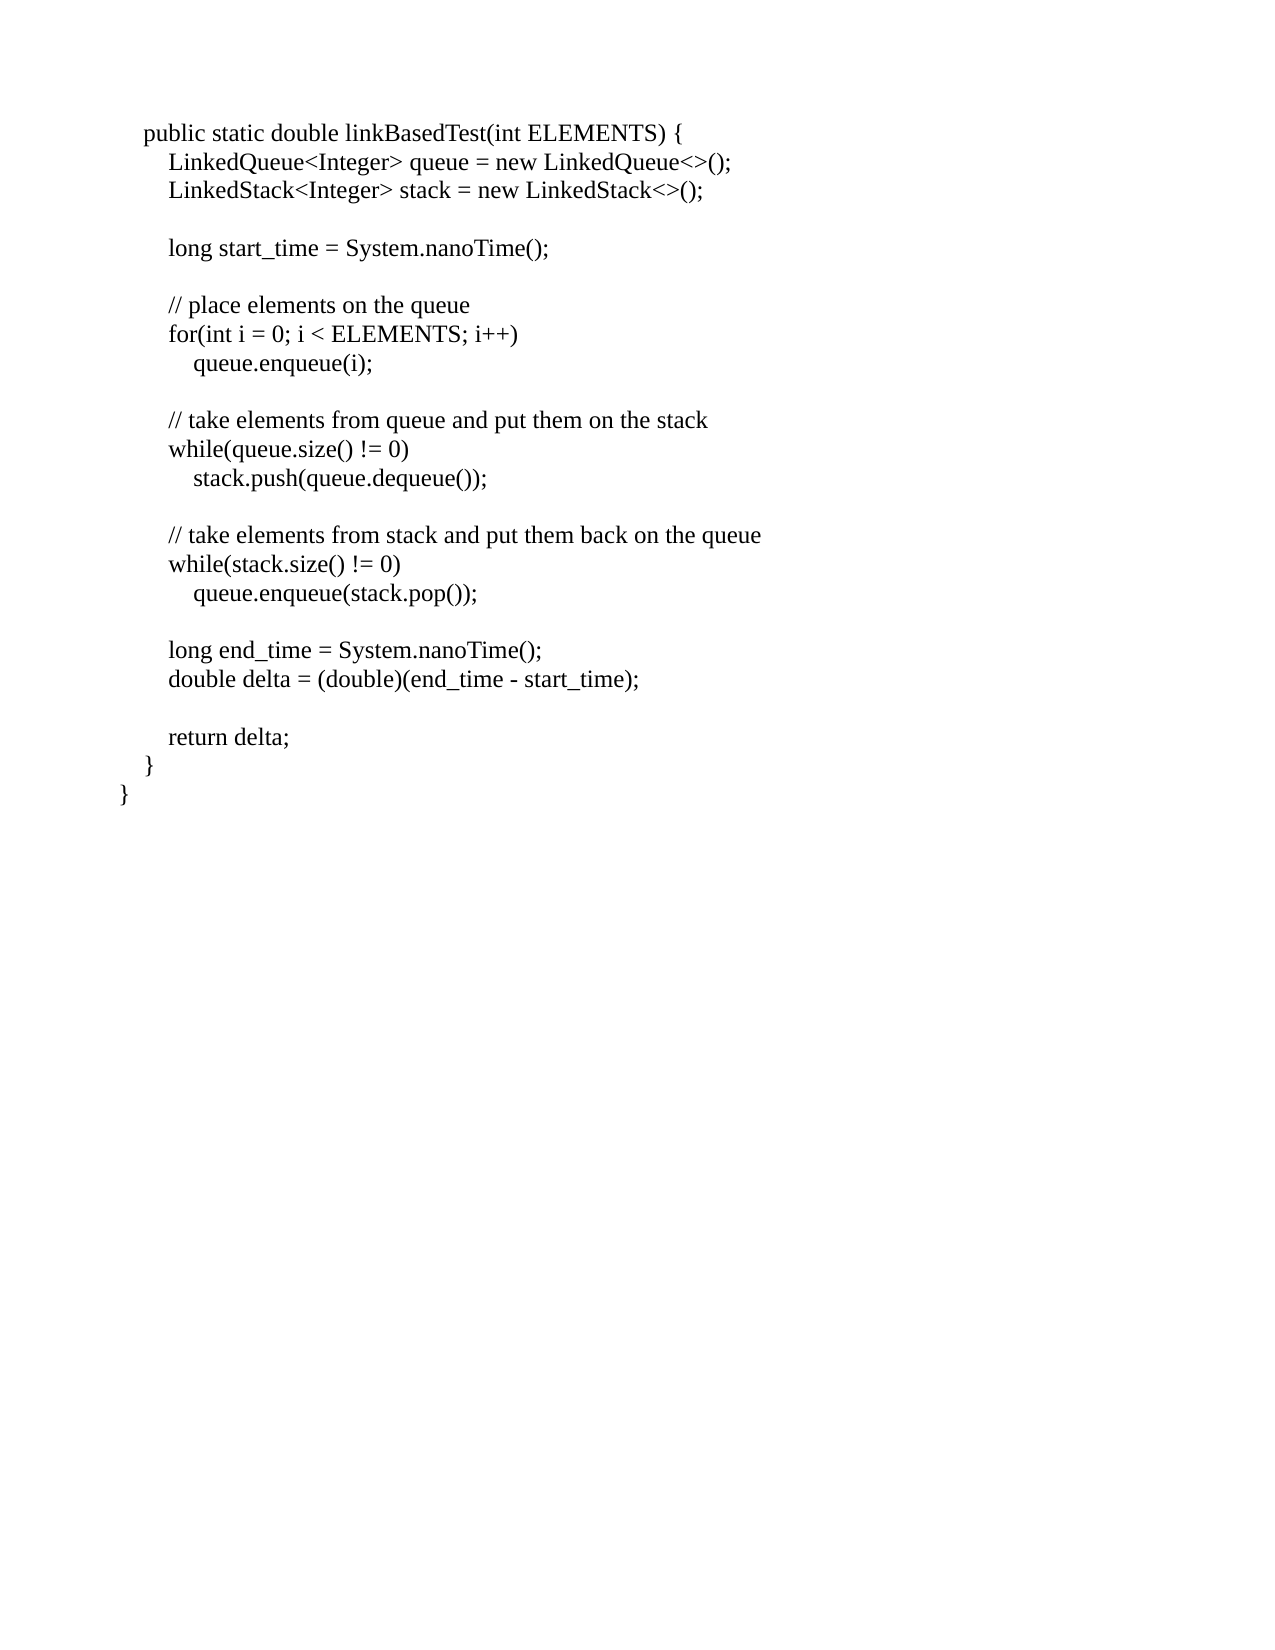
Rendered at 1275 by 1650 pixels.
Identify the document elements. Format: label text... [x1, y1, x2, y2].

text while(queue.size() != 0) [118, 434, 1157, 463]
text for(int i = 0; i < ELEMENTS; i++) [118, 319, 1157, 348]
text LinkedQueue<Integer> queue = new LinkedQueue<>(); [118, 147, 1157, 176]
text stack.push(queue.dequeue()); [118, 463, 1157, 492]
text queue.enqueue(stack.pop()); [118, 578, 1157, 607]
text // take elements from stack and put them back on the queue [118, 521, 1157, 549]
text public static double linkBasedTest(int ELEMENTS) { [118, 118, 1157, 147]
text // place elements on the queue [118, 291, 1157, 319]
text } [118, 779, 1157, 808]
text LinkedStack<Integer> stack = new LinkedStack<>(); [118, 176, 1157, 204]
text } [118, 751, 1157, 779]
text queue.enqueue(i); [118, 348, 1157, 377]
text while(stack.size() != 0) [118, 549, 1157, 578]
text long start_time = System.nanoTime(); [118, 233, 1157, 262]
text double delta = (double)(end_time - start_time); [118, 664, 1157, 693]
text // take elements from queue and put them on the stack [118, 406, 1157, 434]
text return delta; [118, 722, 1157, 751]
text long end_time = System.nanoTime(); [118, 636, 1157, 664]
